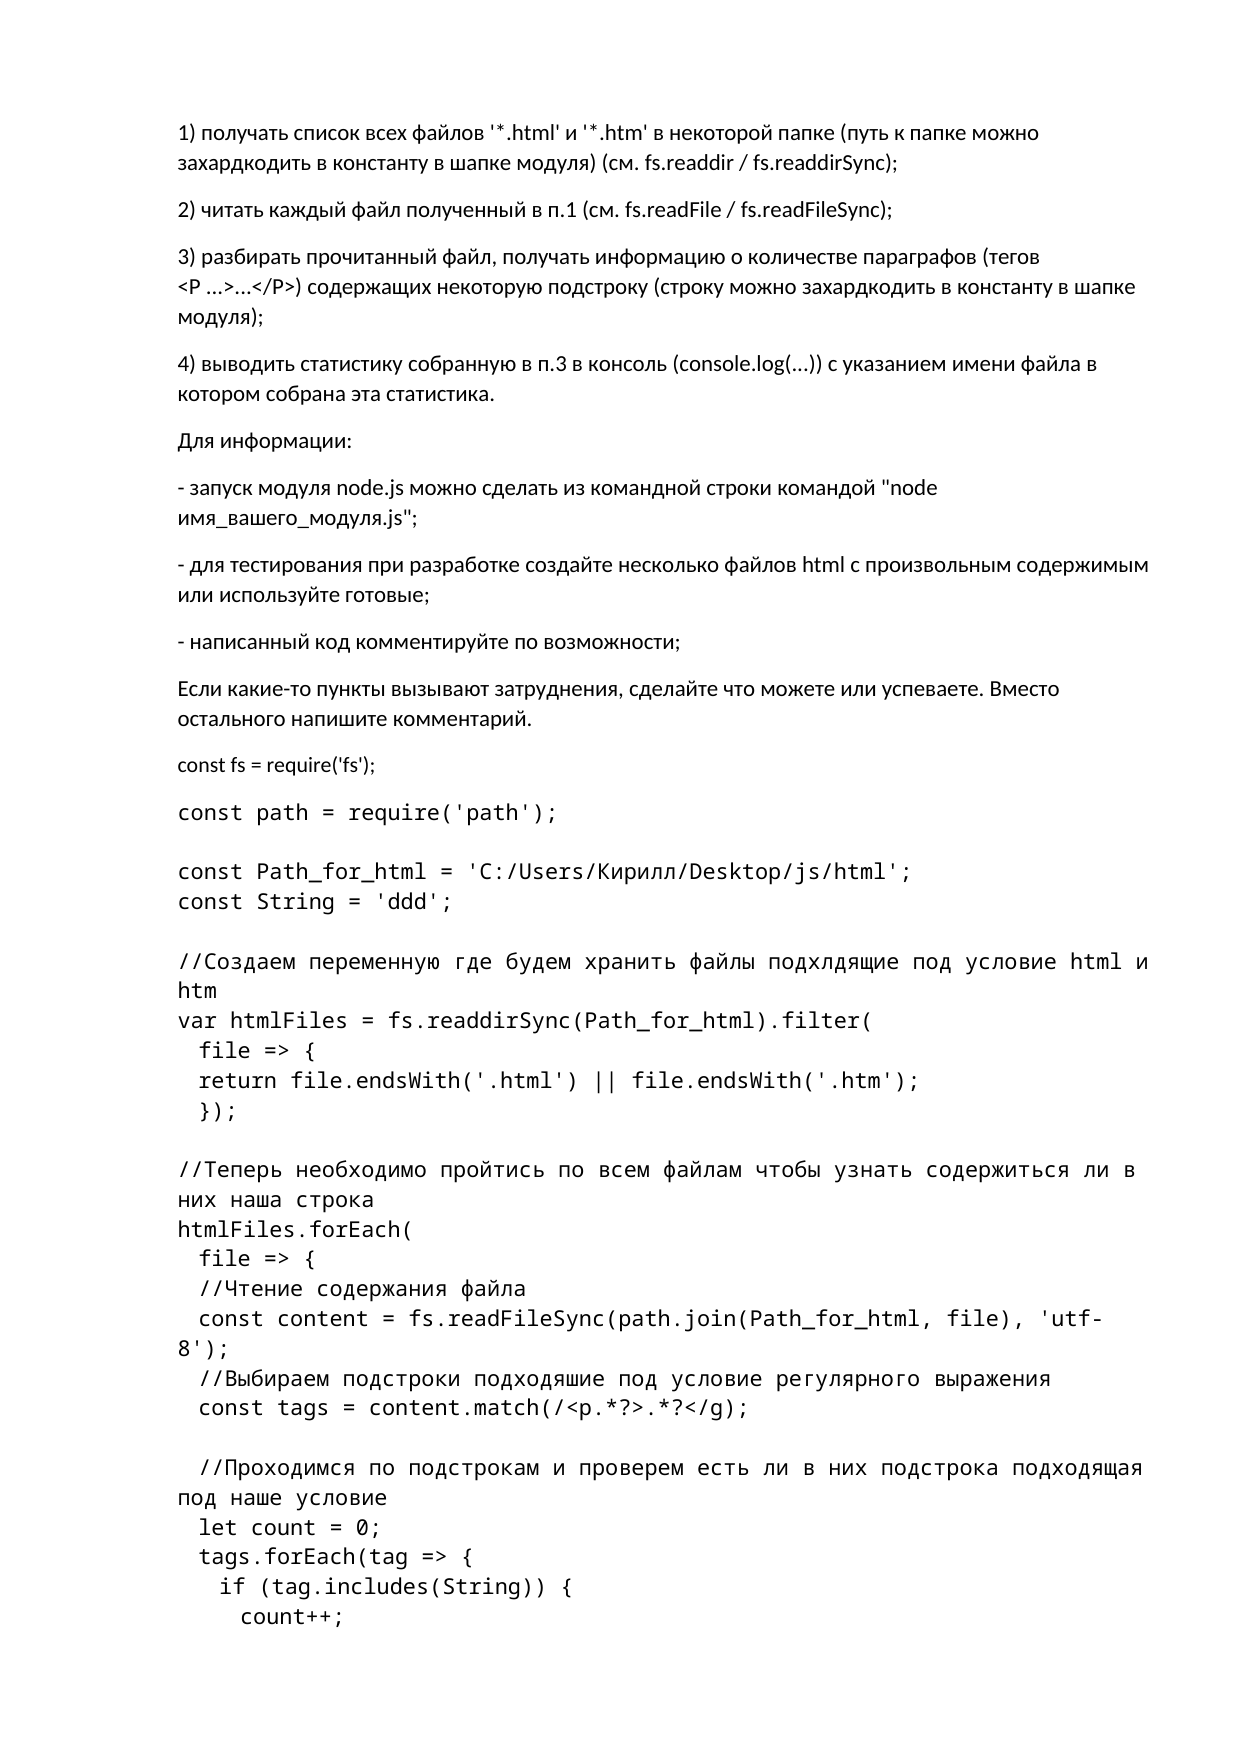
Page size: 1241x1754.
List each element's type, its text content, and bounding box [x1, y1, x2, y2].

text let count = 0; [177, 1511, 1152, 1541]
text const Path_for_html = 'C:/Users/Кирилл/Desktop/js/html'; [177, 856, 1152, 886]
text 1) получать список всех файлов '*.html' и '*.htm' в некоторой папке (путь к папке можно захардкодить в константу в шапке модуля) (см. fs.readdir / fs.readdirSync); [177, 118, 1152, 176]
text var htmlFiles = fs.readdirSync(Path_for_html).filter( [177, 1005, 1152, 1035]
text 2) читать каждый файл полученный в п.1 (см. fs.readFile / fs.readFileSync); [177, 195, 1152, 223]
text if (tag.includes(String)) { [177, 1571, 1152, 1601]
text - написанный код комментируйте по возможности; [177, 627, 1152, 656]
text tags.forEach(tag => { [177, 1541, 1152, 1571]
text const content = fs.readFileSync(path.join(Path_for_html, file), 'utf-8'); [177, 1303, 1152, 1363]
text file => { [177, 1035, 1152, 1065]
text 4) выводить статистику собранную в п.3 в консоль (console.log(...)) с указанием имени файла в котором собрана эта статистика. [177, 349, 1152, 408]
text //Создаем переменную где будем хранить файлы подхлдящие под условие html и htm [177, 946, 1152, 1005]
text const fs = require('fs'); [177, 751, 1152, 778]
text htmlFiles.forEach( [177, 1214, 1152, 1243]
text file => { [177, 1243, 1152, 1273]
text const path = require('path'); [177, 797, 1152, 827]
text - для тестирования при разработке создайте несколько файлов html с произвольным содержимым или используйте готовые; [177, 550, 1152, 609]
text //Теперь необходимо пройтись по всем файлам чтобы узнать содержиться ли в них наша строка [177, 1154, 1152, 1214]
text return file.endsWith('.html') || file.endsWith('.htm'); [177, 1065, 1152, 1094]
text Для информации: [177, 426, 1152, 454]
text 3) разбирать прочитанный файл, получать информацию о количестве параграфов (тегов <P ...>...</P>) содержащих некоторую подстроку (строку можно захардкодить в константу в шапке модуля); [177, 242, 1152, 331]
text //Выбираем подстроки подходяшие под условие регулярного выражения [177, 1363, 1152, 1392]
text }); [177, 1094, 1152, 1124]
text //Проходимся по подстрокам и проверем есть ли в них подстрока подходящая под наше условие [177, 1452, 1152, 1511]
text count++; [177, 1601, 1152, 1631]
text const String = 'ddd'; [177, 886, 1152, 916]
text - запуск модуля node.js можно сделать из командной строки командой "node имя_вашего_модуля.js"; [177, 473, 1152, 532]
text const tags = content.match(/<p.*?>.*?</g); [177, 1392, 1152, 1422]
text //Чтение содержания файла [177, 1273, 1152, 1303]
text Если какие-то пункты вызывают затруднения, сделайте что можете или успеваете. Вместо остального напишите комментарий. [177, 674, 1152, 733]
